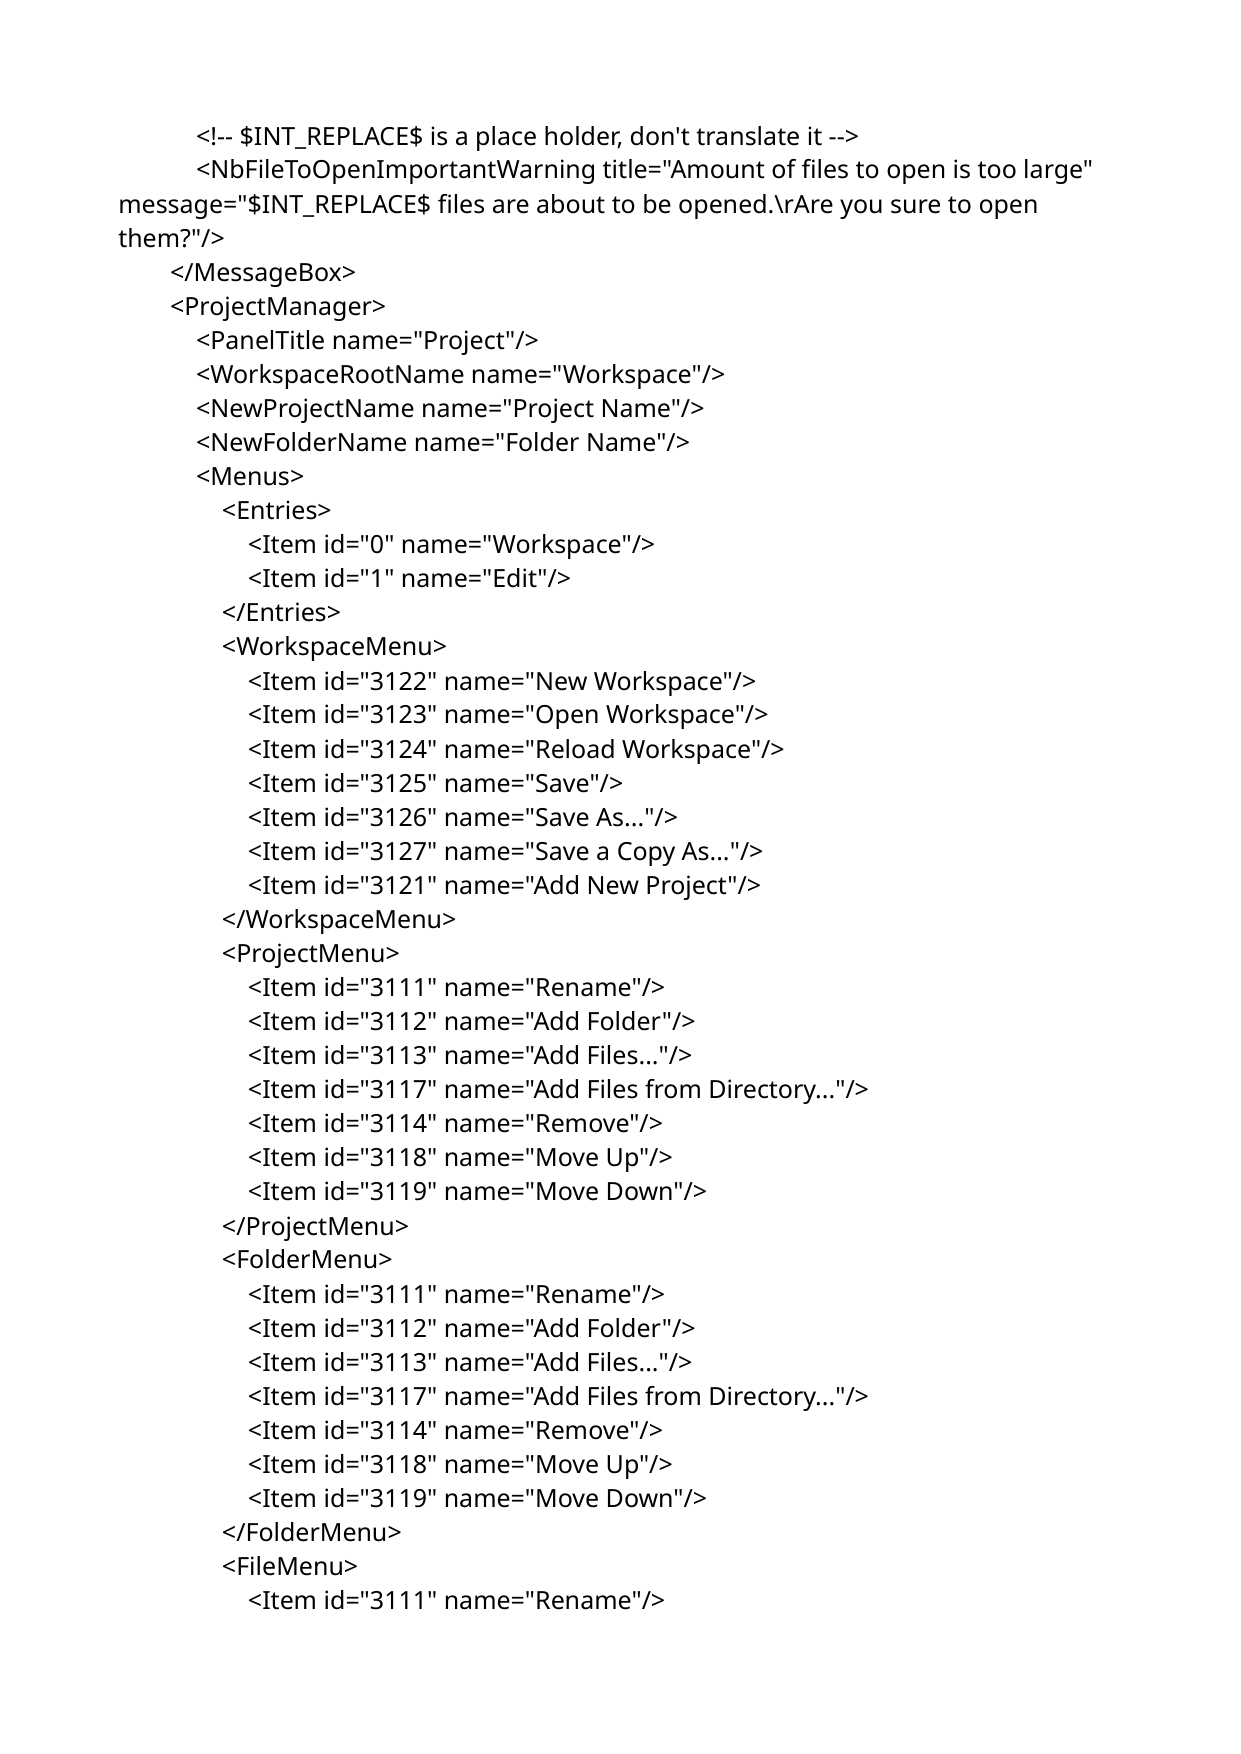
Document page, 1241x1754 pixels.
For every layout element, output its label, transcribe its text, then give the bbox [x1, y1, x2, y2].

text <NewFolderName name="Folder Name"/> [118, 425, 1122, 459]
text <Item id="3127" name="Save a Copy As..."/> [118, 833, 1122, 867]
text <WorkspaceMenu> [118, 629, 1122, 663]
text <Item id="0" name="Workspace"/> [118, 527, 1122, 561]
text <Item id="3124" name="Reload Workspace"/> [118, 731, 1122, 765]
text <Item id="3122" name="New Workspace"/> [118, 663, 1122, 697]
text <Item id="3126" name="Save As..."/> [118, 799, 1122, 833]
text <!-- $INT_REPLACE$ is a place holder, don't translate it --> [118, 118, 1122, 152]
text <NbFileToOpenImportantWarning title="Amount of files to open is too large" message="$INT_REPLACE$ files are about to be opened.\rAre you sure to open them?"/> [118, 152, 1122, 254]
text <Menus> [118, 459, 1122, 493]
text <Item id="3117" name="Add Files from Directory..."/> [118, 1072, 1122, 1106]
text <Item id="3117" name="Add Files from Directory..."/> [118, 1378, 1122, 1412]
text <NewProjectName name="Project Name"/> [118, 391, 1122, 425]
text <ProjectManager> [118, 288, 1122, 322]
text <Entries> [118, 493, 1122, 527]
text </MessageBox> [118, 254, 1122, 288]
text <Item id="3111" name="Rename"/> [118, 1583, 1122, 1617]
text </ProjectMenu> [118, 1208, 1122, 1242]
text <Item id="3113" name="Add Files..."/> [118, 1344, 1122, 1378]
text <Item id="3112" name="Add Folder"/> [118, 1310, 1122, 1344]
text <Item id="3125" name="Save"/> [118, 765, 1122, 799]
text <FileMenu> [118, 1549, 1122, 1583]
text <Item id="3119" name="Move Down"/> [118, 1174, 1122, 1208]
text <Item id="3113" name="Add Files..."/> [118, 1038, 1122, 1072]
text <Item id="3119" name="Move Down"/> [118, 1481, 1122, 1515]
text </Entries> [118, 595, 1122, 629]
text <Item id="3111" name="Rename"/> [118, 1276, 1122, 1310]
text <Item id="3111" name="Rename"/> [118, 970, 1122, 1004]
text <Item id="3114" name="Remove"/> [118, 1106, 1122, 1140]
text </WorkspaceMenu> [118, 902, 1122, 936]
text <WorkspaceRootName name="Workspace"/> [118, 357, 1122, 391]
text <Item id="3112" name="Add Folder"/> [118, 1004, 1122, 1038]
text <FolderMenu> [118, 1242, 1122, 1276]
text <ProjectMenu> [118, 936, 1122, 970]
text <Item id="3118" name="Move Up"/> [118, 1140, 1122, 1174]
text </FolderMenu> [118, 1515, 1122, 1549]
text <Item id="3118" name="Move Up"/> [118, 1447, 1122, 1481]
text <Item id="1" name="Edit"/> [118, 561, 1122, 595]
text <Item id="3114" name="Remove"/> [118, 1412, 1122, 1447]
text <Item id="3123" name="Open Workspace"/> [118, 697, 1122, 731]
text <PanelTitle name="Project"/> [118, 322, 1122, 357]
text <Item id="3121" name="Add New Project"/> [118, 867, 1122, 902]
